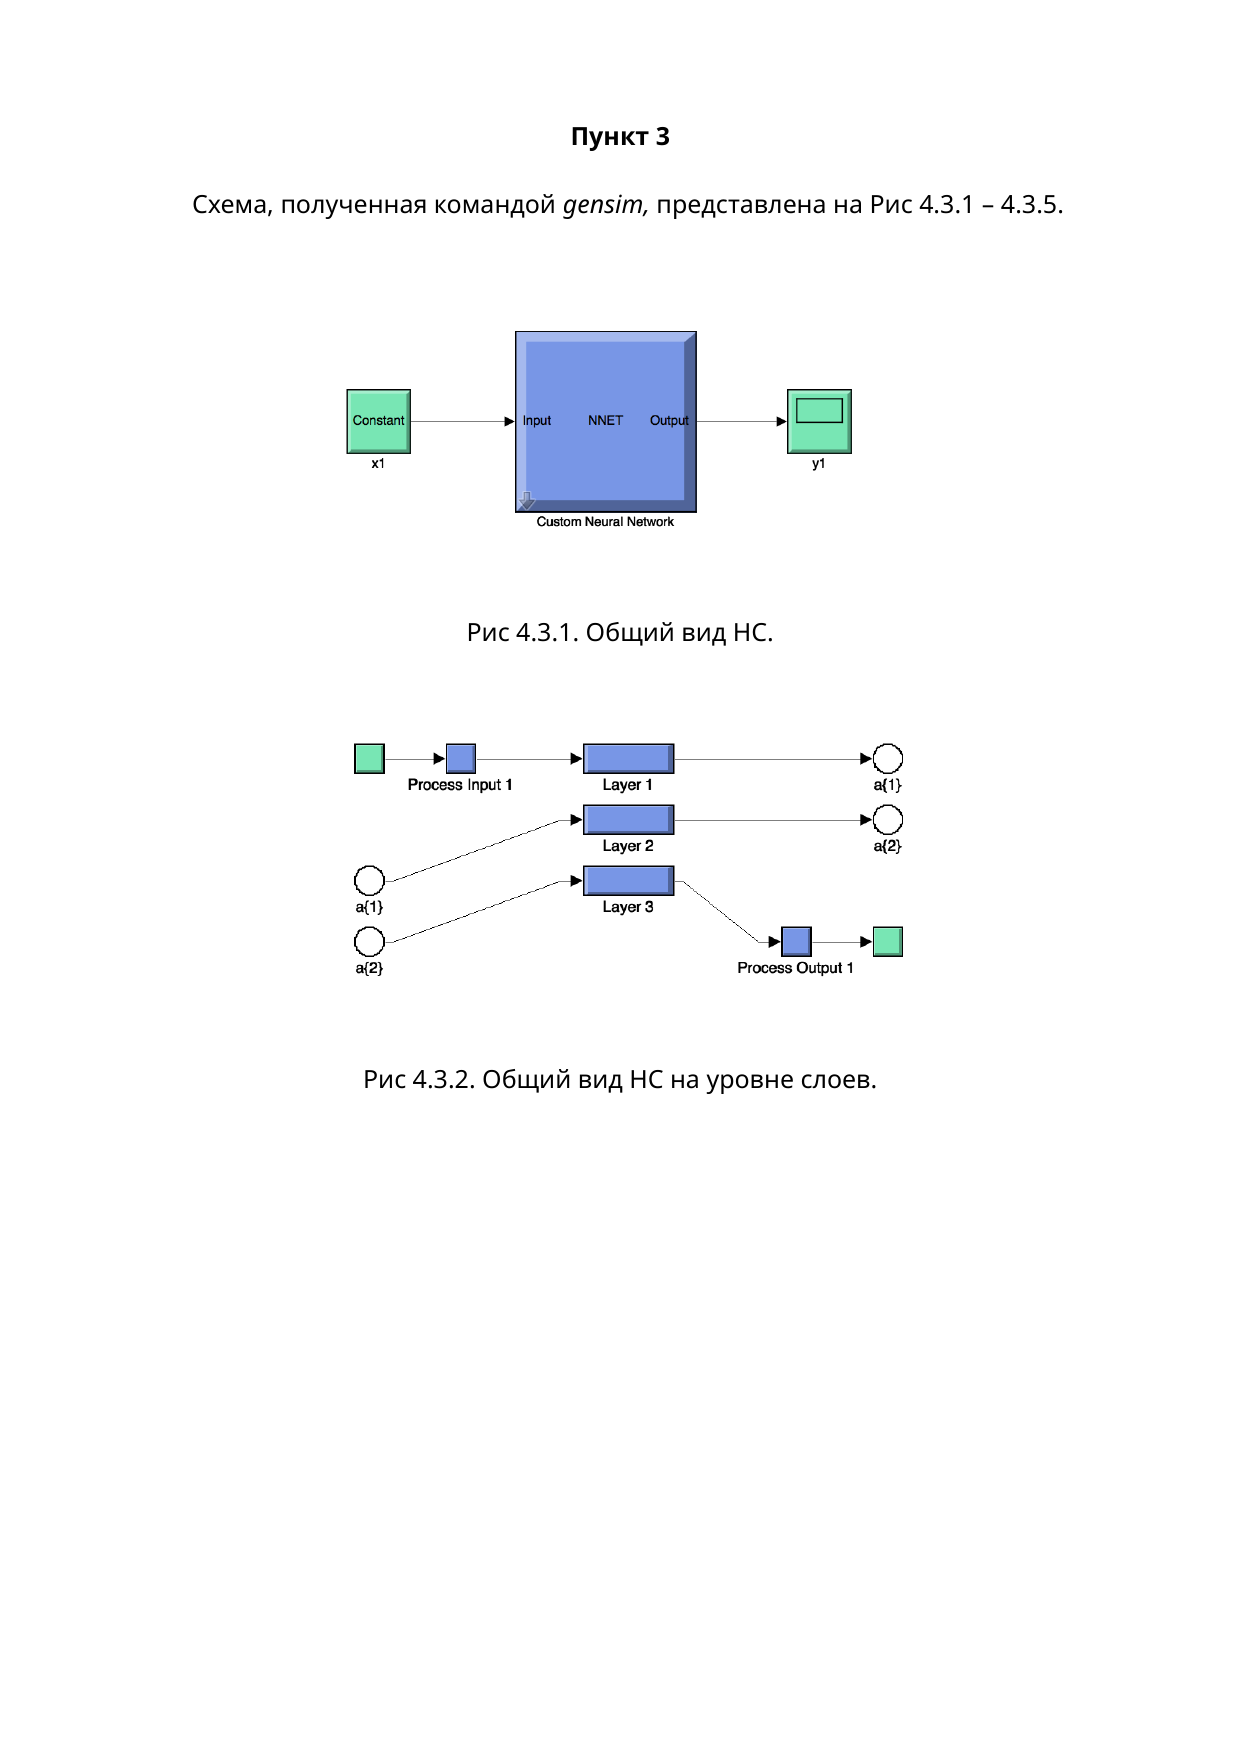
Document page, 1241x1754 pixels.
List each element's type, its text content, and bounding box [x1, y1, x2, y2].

text Рис 4.3.1. Общий вид НС. [118, 254, 1122, 648]
text Рис 4.3.2. Общий вид НС на уровне слоев. [118, 682, 1122, 1096]
picture [277, 682, 963, 1062]
text Пункт 3 [118, 118, 1122, 152]
text Схема, полученная командой gensim, представлена на Рис 4.3.1 – 4.3.5. [118, 186, 1122, 220]
picture [275, 254, 965, 615]
